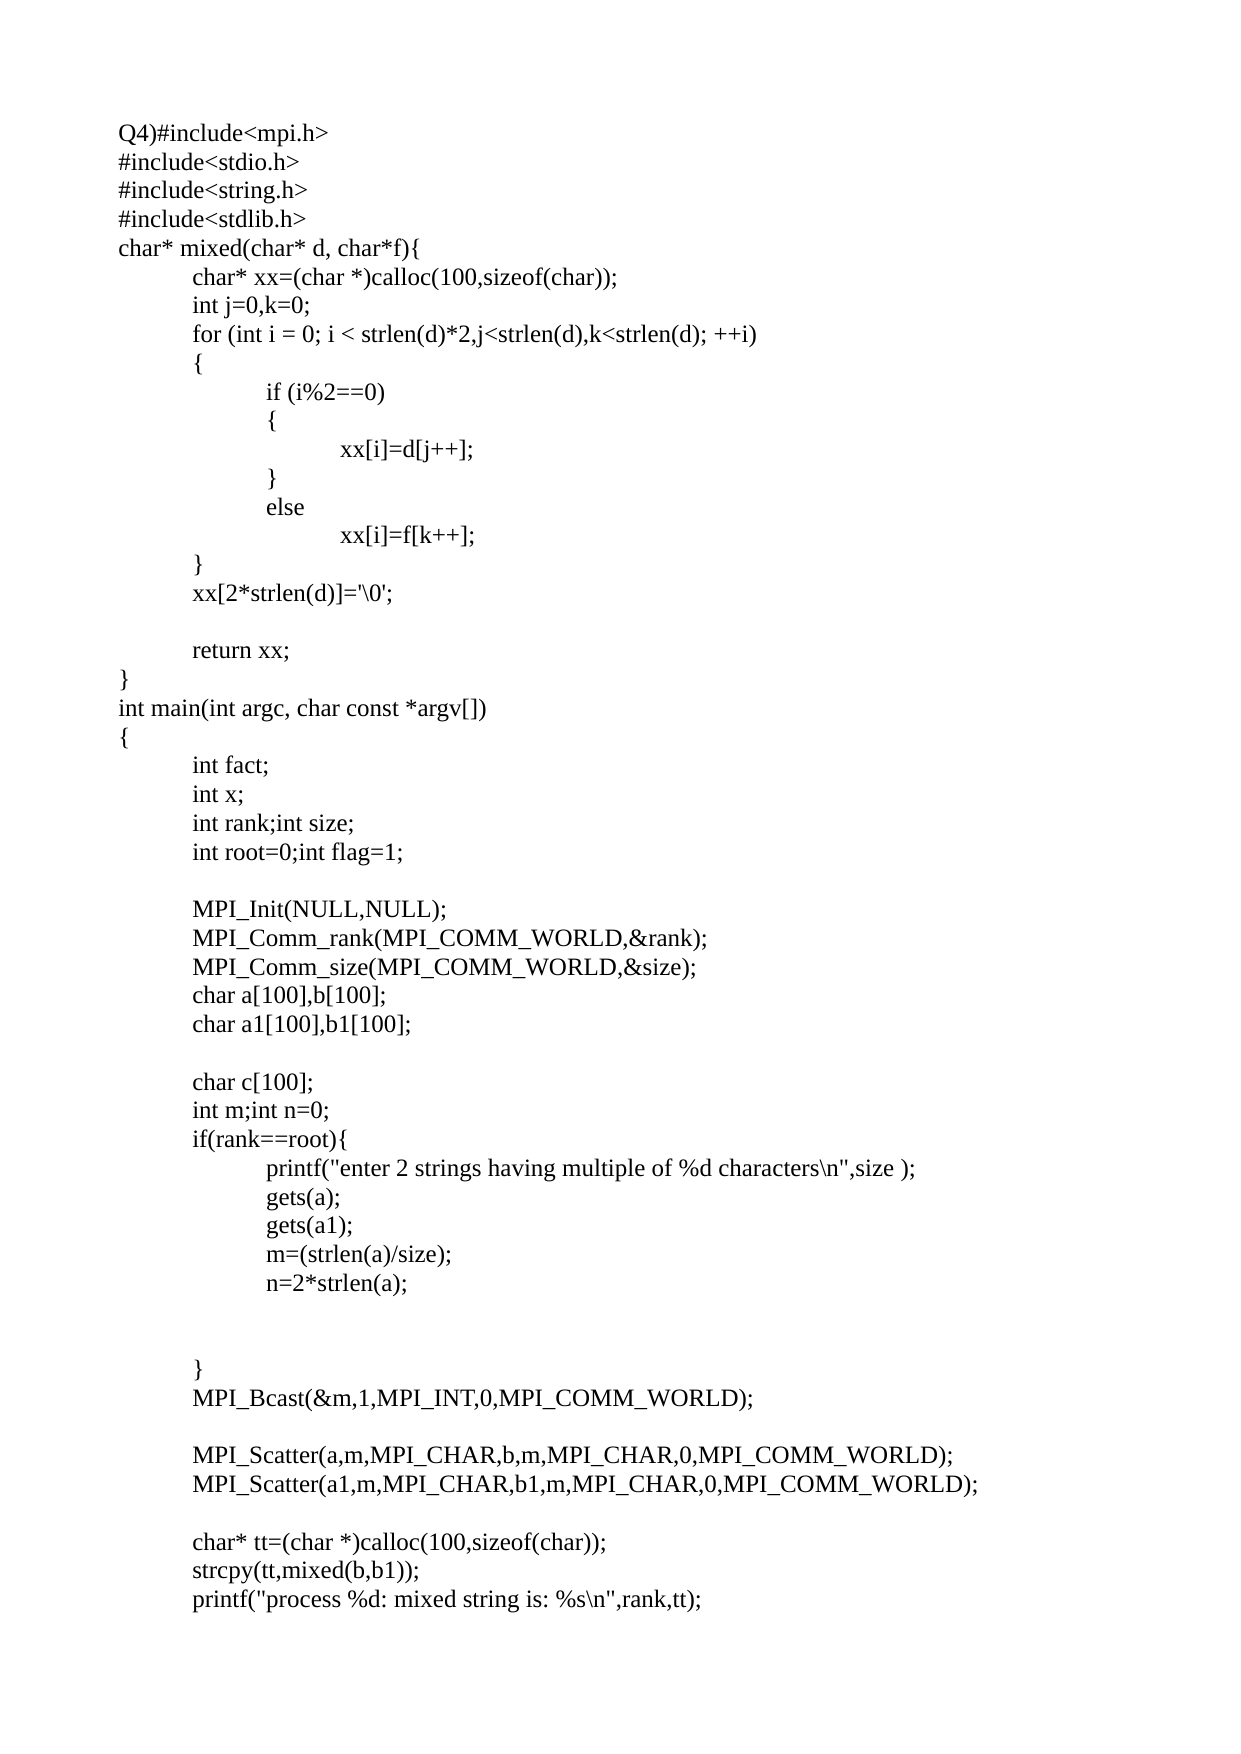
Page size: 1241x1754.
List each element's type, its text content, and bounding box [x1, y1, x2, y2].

text return xx; [118, 636, 1122, 664]
text gets(a); [118, 1182, 1122, 1211]
text int m;int n=0; [118, 1096, 1122, 1124]
text Q4)#include<mpi.h> [118, 118, 1122, 147]
text { [118, 406, 1122, 434]
text for (int i = 0; i < strlen(d)*2,j<strlen(d),k<strlen(d); ++i) [118, 319, 1122, 348]
text int main(int argc, char const *argv[]) [118, 693, 1122, 722]
text int rank;int size; [118, 808, 1122, 837]
text { [118, 348, 1122, 377]
text #include<string.h> [118, 176, 1122, 204]
text #include<stdio.h> [118, 147, 1122, 176]
text xx[2*strlen(d)]='\0'; [118, 578, 1122, 607]
text char a[100],b[100]; [118, 981, 1122, 1009]
text MPI_Init(NULL,NULL); [118, 894, 1122, 923]
text int root=0;int flag=1; [118, 837, 1122, 866]
text strcpy(tt,mixed(b,b1)); [118, 1556, 1122, 1584]
text #include<stdlib.h> [118, 204, 1122, 233]
text int fact; [118, 751, 1122, 779]
text { [118, 722, 1122, 751]
text } [118, 1354, 1122, 1383]
text int j=0,k=0; [118, 291, 1122, 319]
text m=(strlen(a)/size); [118, 1239, 1122, 1268]
text char a1[100],b1[100]; [118, 1009, 1122, 1038]
text gets(a1); [118, 1211, 1122, 1239]
text xx[i]=f[k++]; [118, 521, 1122, 549]
text if(rank==root){ [118, 1124, 1122, 1153]
text MPI_Bcast(&m,1,MPI_INT,0,MPI_COMM_WORLD); [118, 1383, 1122, 1412]
text char c[100]; [118, 1067, 1122, 1096]
text MPI_Comm_rank(MPI_COMM_WORLD,&rank); [118, 923, 1122, 952]
text printf("enter 2 strings having multiple of %d characters\n",size ); [118, 1153, 1122, 1182]
text if (i%2==0) [118, 377, 1122, 406]
text MPI_Comm_size(MPI_COMM_WORLD,&size); [118, 952, 1122, 981]
text n=2*strlen(a); [118, 1268, 1122, 1297]
text } [118, 463, 1122, 492]
text char* xx=(char *)calloc(100,sizeof(char)); [118, 262, 1122, 291]
text MPI_Scatter(a,m,MPI_CHAR,b,m,MPI_CHAR,0,MPI_COMM_WORLD); [118, 1441, 1122, 1469]
text } [118, 664, 1122, 693]
text xx[i]=d[j++]; [118, 434, 1122, 463]
text else [118, 492, 1122, 521]
text int x; [118, 779, 1122, 808]
text char* mixed(char* d, char*f){ [118, 233, 1122, 262]
text } [118, 549, 1122, 578]
text printf("process %d: mixed string is: %s\n",rank,tt); [118, 1584, 1122, 1613]
text MPI_Scatter(a1,m,MPI_CHAR,b1,m,MPI_CHAR,0,MPI_COMM_WORLD); [118, 1469, 1122, 1498]
text char* tt=(char *)calloc(100,sizeof(char)); [118, 1527, 1122, 1556]
